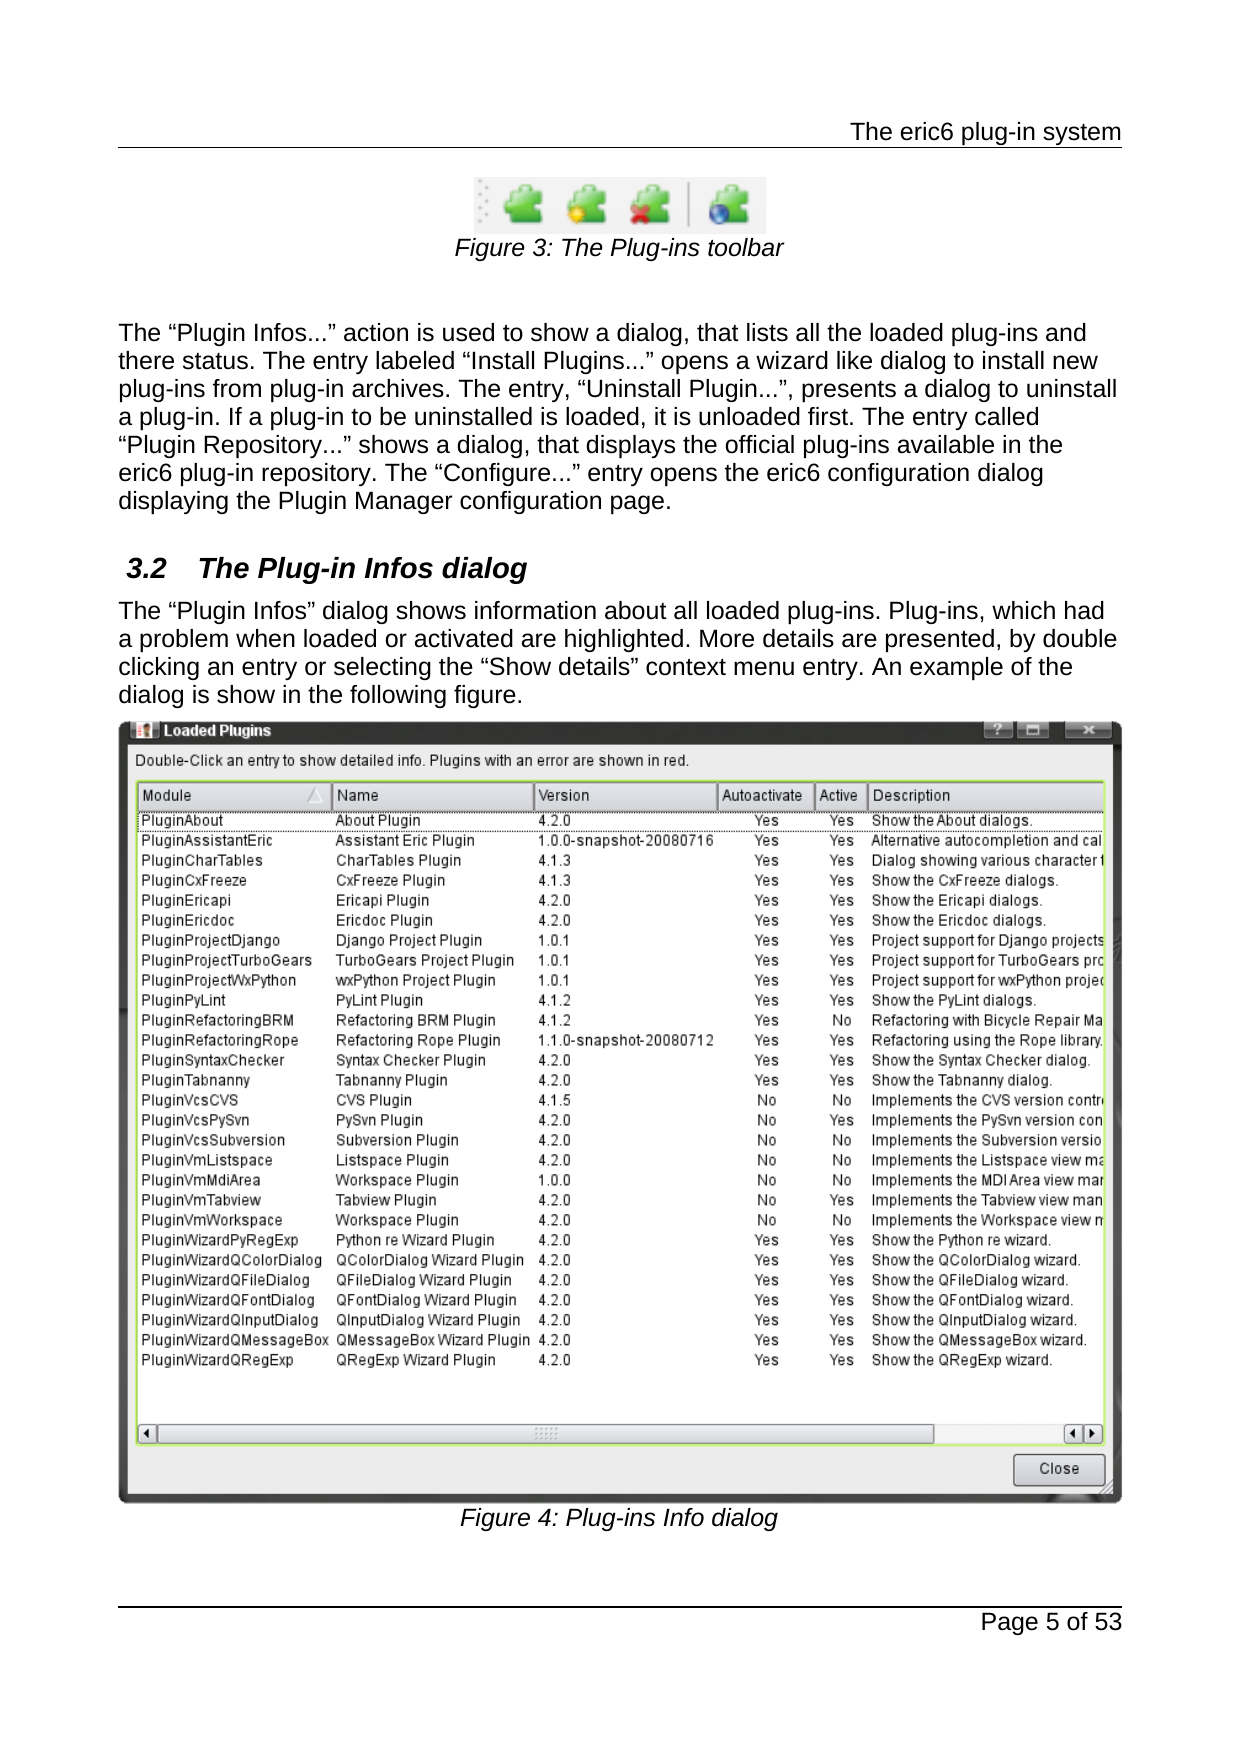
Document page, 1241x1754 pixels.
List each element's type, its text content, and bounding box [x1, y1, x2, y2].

picture [118, 721, 1123, 1504]
text Figure 4: Plug-ins Info dialog [119, 1504, 1121, 1532]
text Figure 3: The Plug-ins toolbar [424, 189, 817, 262]
text The “Plugin Infos” dialog shows information about all loaded plug-ins. Plug-ins, which had a problem when loaded or activated are highlighted. More details are presented, by double clicking an entry or selecting the “Show details” context menu entry. An example of the dialog is show in the following figure. [118, 597, 1122, 709]
subtitle The Plug-in Infos dialog [118, 552, 1122, 584]
text The “Plugin Infos...” action is used to show a dialog, that lists all the loaded plug-ins and there status. The entry labeled “Install Plugins...” opens a wizard like dialog to install new plug-ins from plug-in archives. The entry, “Uninstall Plugin...”, presents a dialog to uninstall a plug-in. If a plug-in to be uninstalled is loaded, it is unloaded first. The entry called “Plugin Repository...” shows a dialog, that displays the official plug-ins available in the eric6 plug-in repository. The “Configure...” entry opens the eric6 configuration dialog displaying the Plugin Manager configuration page. [118, 319, 1122, 514]
picture [473, 177, 767, 234]
